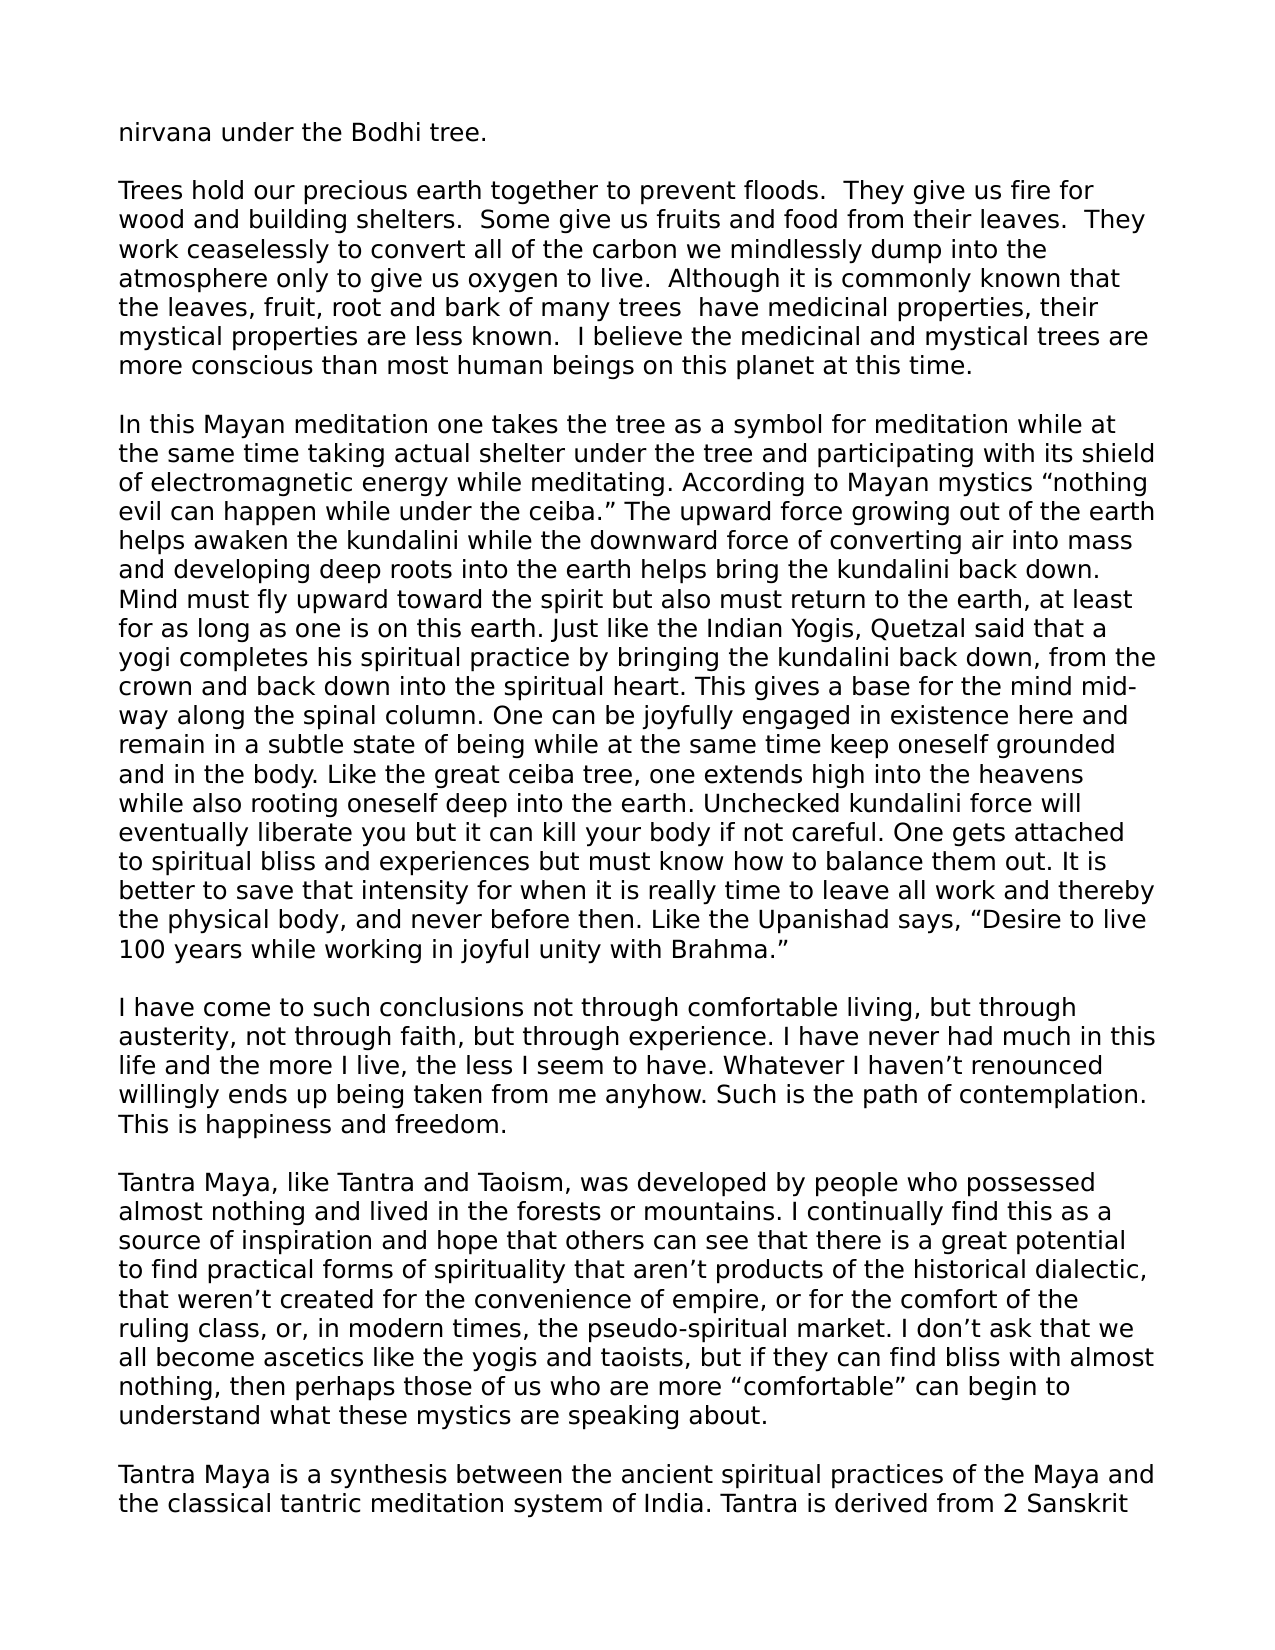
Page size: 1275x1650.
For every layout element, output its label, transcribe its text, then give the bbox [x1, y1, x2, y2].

text In this Mayan meditation one takes the tree as a symbol for meditation while at the same time taking actual shelter under the tree and participating with its shield of electromagnetic energy while meditating. According to Mayan mystics “nothing evil can happen while under the ceiba.” The upward force growing out of the earth helps awaken the kundalini while the downward force of converting air into mass and developing deep roots into the earth helps bring the kundalini back down. Mind must fly upward toward the spirit but also must return to the earth, at least for as long as one is on this earth. Just like the Indian Yogis, Quetzal said that a yogi completes his spiritual practice by bringing the kundalini back down, from the crown and back down into the spiritual heart. This gives a base for the mind mid-way along the spinal column. One can be joyfully engaged in existence here and remain in a subtle state of being while at the same time keep oneself grounded and in the body. Like the great ceiba tree, one extends high into the heavens while also rooting oneself deep into the earth. Unchecked kundalini force will eventually liberate you but it can kill your body if not careful. One gets attached to spiritual bliss and experiences but must know how to balance them out. It is better to save that intensity for when it is really time to leave all work and thereby the physical body, and never before then. Like the Upanishad says, “Desire to live 100 years while working in joyful unity with Brahma.” I have come to such conclusions not through comfortable living, but through austerity, not through faith, but through experience. I have never had much in this life and the more I live, the less I seem to have. Whatever I haven’t renounced willingly ends up being taken from me anyhow. Such is the path of contemplation. This is happiness and freedom. Tantra Maya, like Tantra and Taoism, was developed by people who possessed almost nothing and lived in the forests or mountains. I continually find this as a source of inspiration and hope that others can see that there is a great potential to find practical forms of spirituality that aren’t products of the historical dialectic, that weren’t created for the convenience of empire, or for the comfort of the ruling class, or, in modern times, the pseudo-spiritual market. I don’t ask that we all become ascetics like the yogis and taoists, but if they can find bliss with almost nothing, then perhaps those of us who are more “comfortable” can begin to understand what these mystics are speaking about. Tantra Maya is a synthesis between the ancient spiritual practices of the Maya and the classical tantric meditation system of India. Tantra is derived from 2 Sanskrit [118, 410, 1157, 1518]
text nirvana under the Bodhi tree. Trees hold our precious earth together to prevent floods. They give us fire for wood and building shelters. Some give us fruits and food from their leaves. They work ceaselessly to convert all of the carbon we mindlessly dump into the atmosphere only to give us oxygen to live. Although it is commonly known that the leaves, fruit, root and bark of many trees have medicinal properties, their mystical properties are less known. I believe the medicinal and mystical trees are more conscious than most human beings on this planet at this time. [118, 118, 1157, 381]
